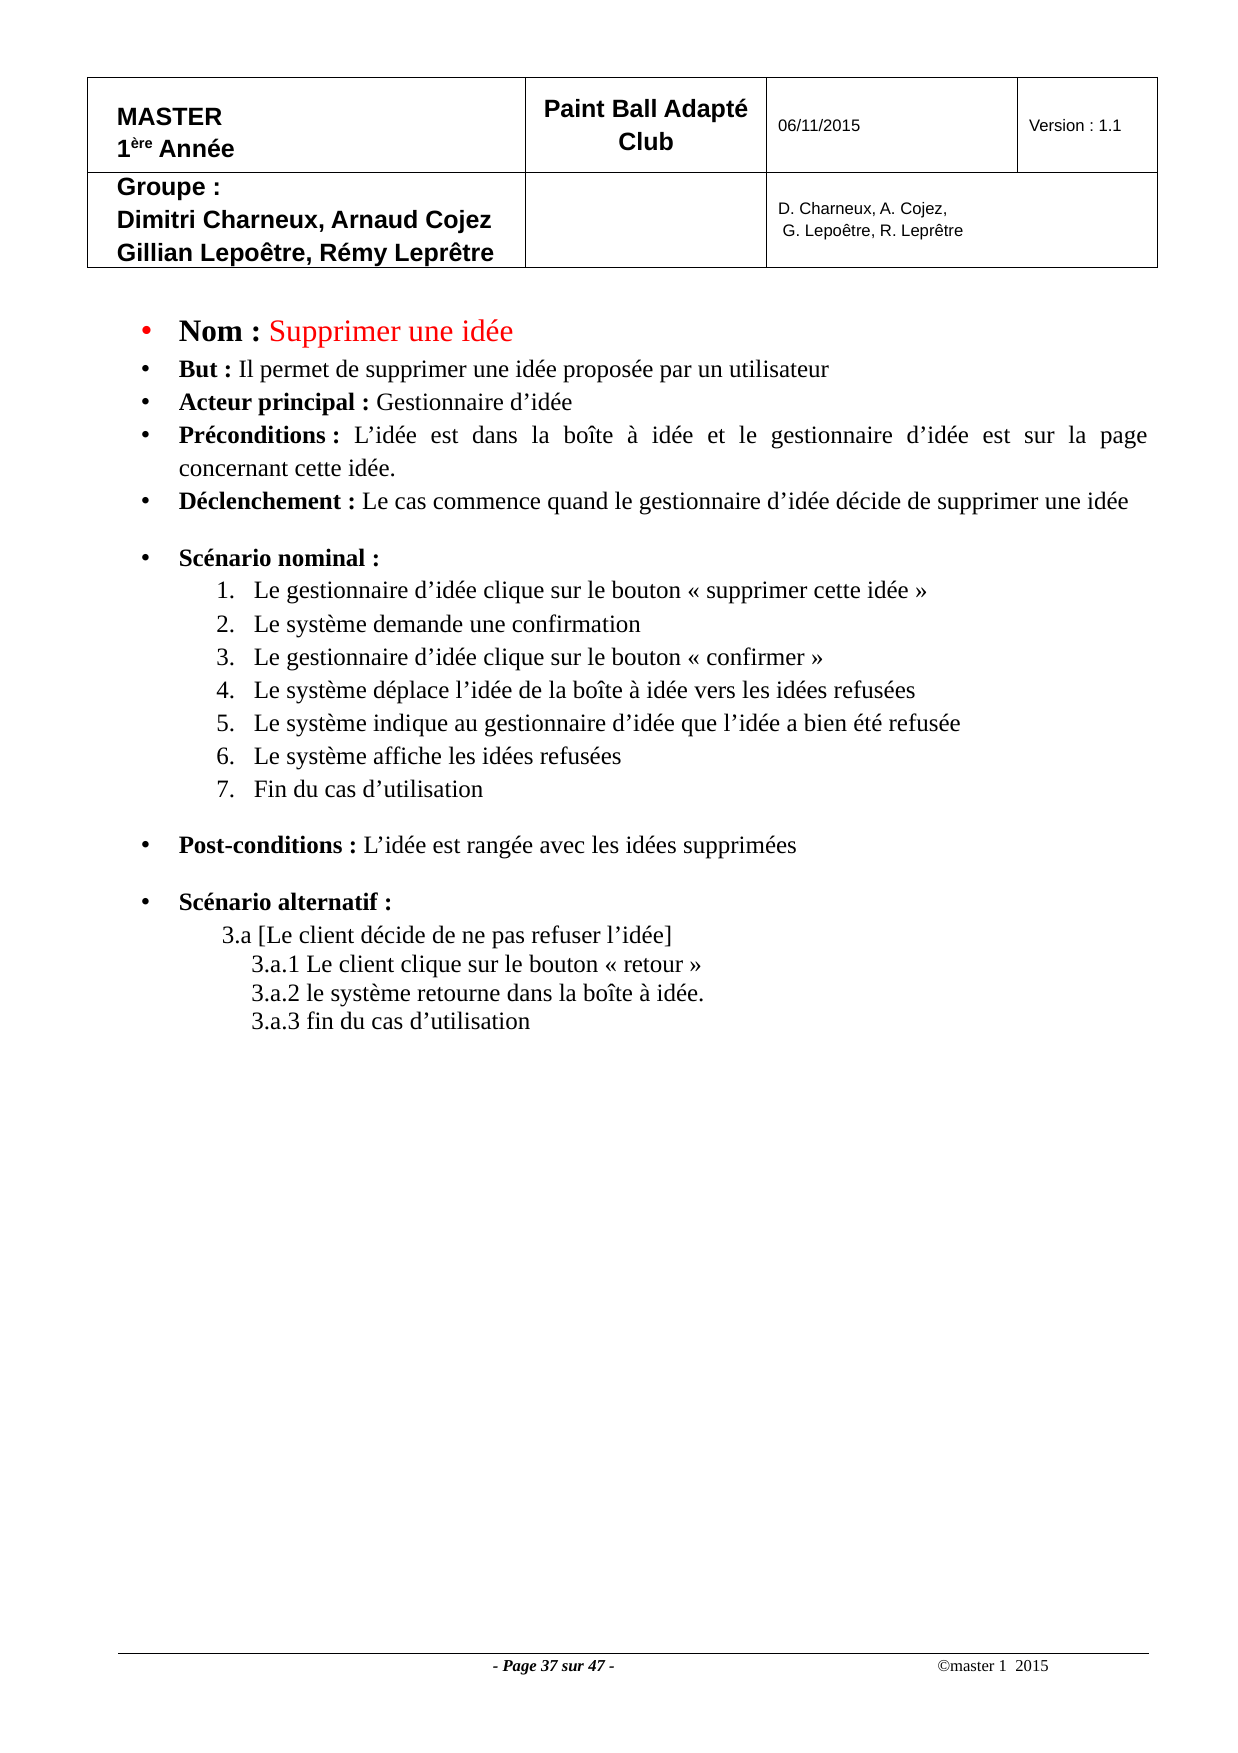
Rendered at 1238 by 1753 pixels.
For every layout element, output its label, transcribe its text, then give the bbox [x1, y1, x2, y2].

list Le système indique au gestionnaire d’idée que l’idée a bien été refusée [216, 708, 1149, 736]
text 3.a [Le client décide de ne pas refuser l’idée] [103, 920, 1149, 949]
list Préconditions : L’idée est dans la boîte à idée et le gestionnaire d’idée est sur la page concernant cette idée. [141, 420, 1149, 482]
list Acteur principal : Gestionnaire d’idée [141, 387, 1149, 416]
list Fin du cas d’utilisation [216, 774, 1149, 802]
list Le système demande une confirmation [216, 609, 1149, 637]
list Post-conditions : L’idée est rangée avec les idées supprimées [141, 830, 1149, 859]
list Scénario nominal : [141, 543, 1149, 571]
list Le système déplace l’idée de la boîte à idée vers les idées refusées [216, 675, 1149, 703]
list But : Il permet de supprimer une idée proposée par un utilisateur [141, 354, 1149, 383]
list Déclenchement : Le cas commence quand le gestionnaire d’idée décide de supprimer une idée [141, 486, 1149, 515]
list Le gestionnaire d’idée clique sur le bouton « confirmer » [216, 642, 1149, 670]
list Scénario alternatif : [141, 887, 1149, 916]
text 3.a.3 fin du cas d’utilisation [103, 1006, 1149, 1035]
text 3.a.2 le système retourne dans la boîte à idée. [103, 978, 1149, 1006]
list Le système affiche les idées refusées [216, 741, 1149, 769]
list Nom : Supprimer une idée [141, 313, 1149, 348]
text 3.a.1 Le client clique sur le bouton « retour » [103, 949, 1149, 978]
list Le gestionnaire d’idée clique sur le bouton « supprimer cette idée » [216, 576, 1149, 604]
